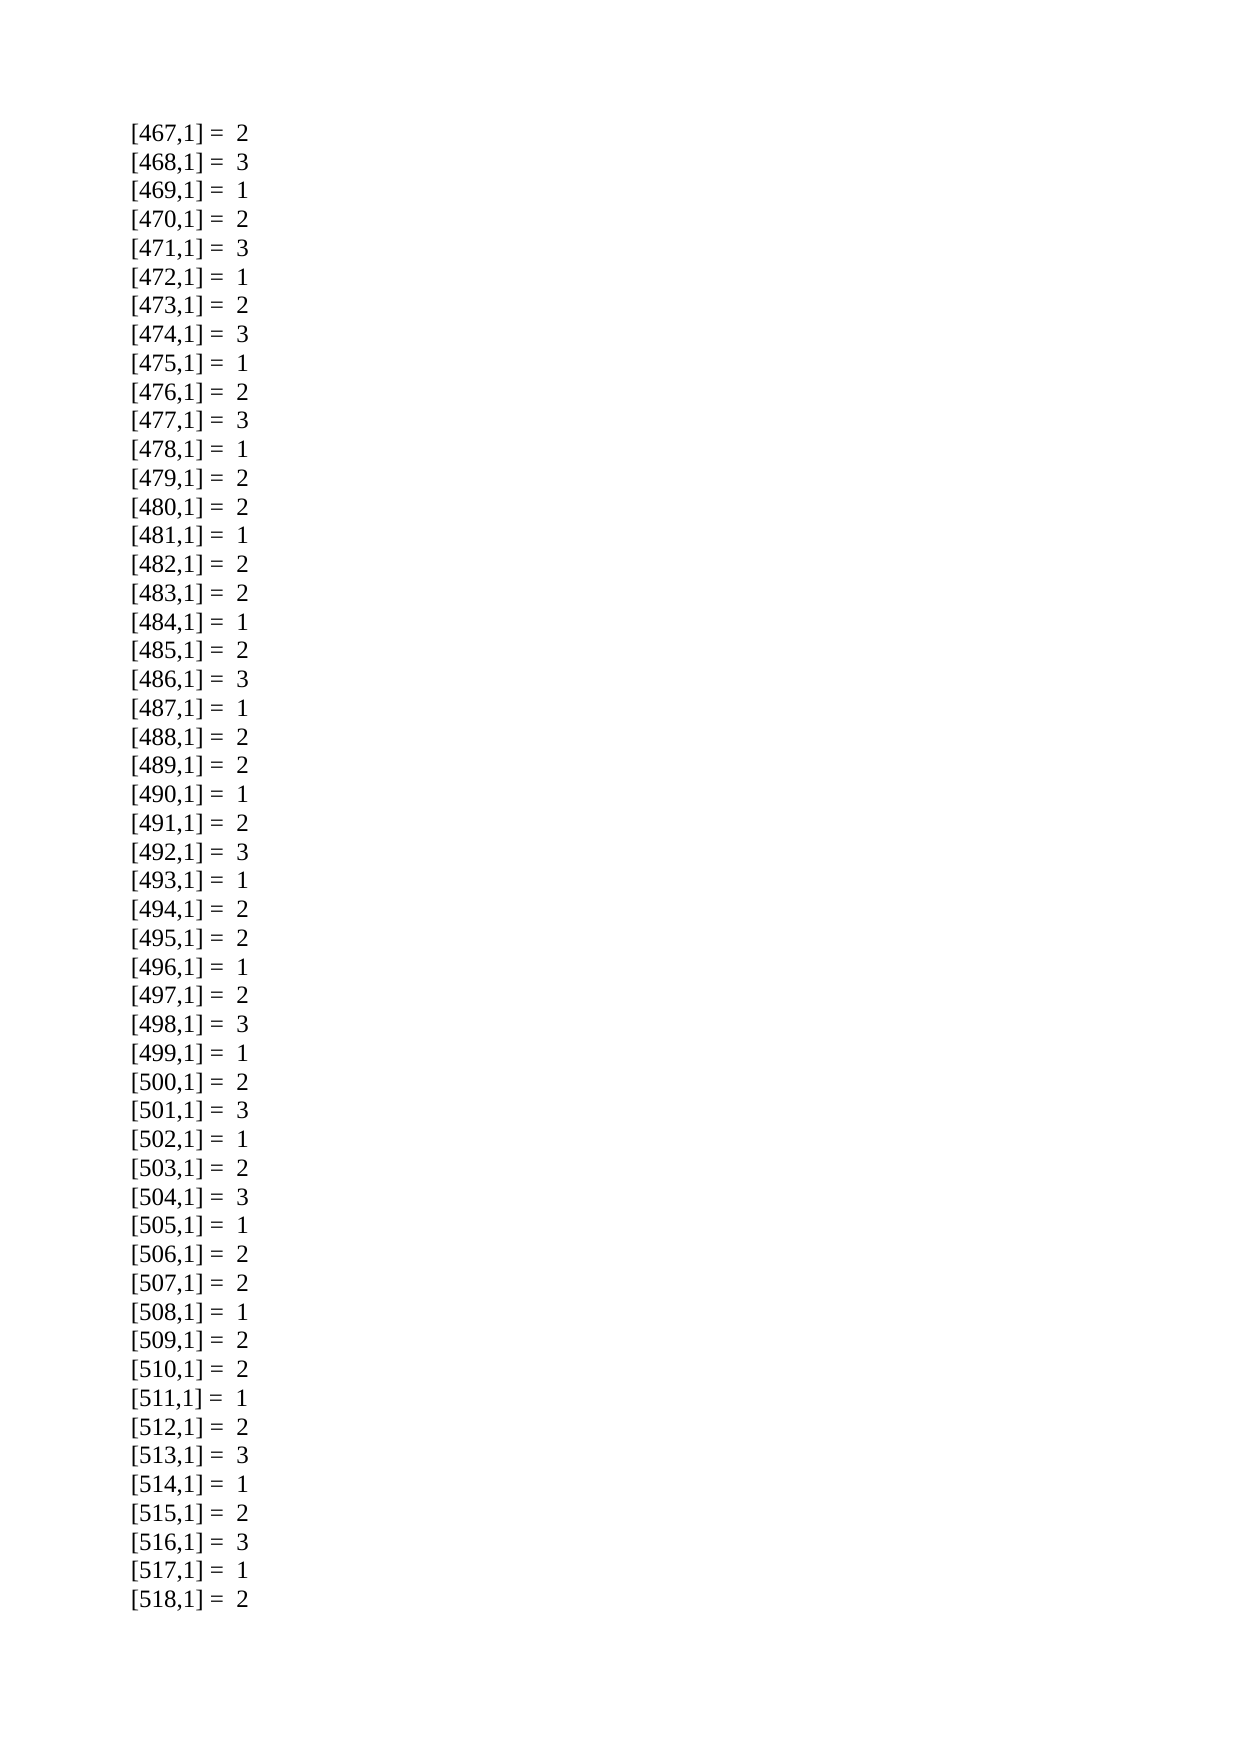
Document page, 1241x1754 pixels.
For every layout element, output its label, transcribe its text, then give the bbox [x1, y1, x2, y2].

text [516,1] = 3 [118, 1527, 1122, 1556]
text [518,1] = 2 [118, 1584, 1122, 1613]
text [485,1] = 2 [118, 636, 1122, 664]
text [477,1] = 3 [118, 406, 1122, 434]
text [489,1] = 2 [118, 751, 1122, 779]
text [479,1] = 2 [118, 463, 1122, 492]
text [517,1] = 1 [118, 1556, 1122, 1584]
text [469,1] = 1 [118, 176, 1122, 204]
text [499,1] = 1 [118, 1038, 1122, 1067]
text [488,1] = 2 [118, 722, 1122, 751]
text [510,1] = 2 [118, 1354, 1122, 1383]
text [476,1] = 2 [118, 377, 1122, 406]
text [500,1] = 2 [118, 1067, 1122, 1096]
text [482,1] = 2 [118, 549, 1122, 578]
text [508,1] = 1 [118, 1297, 1122, 1326]
text [514,1] = 1 [118, 1469, 1122, 1498]
text [495,1] = 2 [118, 923, 1122, 952]
text [493,1] = 1 [118, 866, 1122, 894]
text [515,1] = 2 [118, 1498, 1122, 1527]
text [470,1] = 2 [118, 204, 1122, 233]
text [509,1] = 2 [118, 1326, 1122, 1354]
text [507,1] = 2 [118, 1268, 1122, 1297]
text [473,1] = 2 [118, 291, 1122, 319]
text [472,1] = 1 [118, 262, 1122, 291]
text [487,1] = 1 [118, 693, 1122, 722]
text [474,1] = 3 [118, 319, 1122, 348]
text [506,1] = 2 [118, 1239, 1122, 1268]
text [504,1] = 3 [118, 1182, 1122, 1211]
text [505,1] = 1 [118, 1211, 1122, 1239]
text [480,1] = 2 [118, 492, 1122, 521]
text [511,1] = 1 [118, 1383, 1122, 1412]
text [478,1] = 1 [118, 434, 1122, 463]
text [484,1] = 1 [118, 607, 1122, 636]
text [483,1] = 2 [118, 578, 1122, 607]
text [492,1] = 3 [118, 837, 1122, 866]
text [475,1] = 1 [118, 348, 1122, 377]
text [513,1] = 3 [118, 1441, 1122, 1469]
text [512,1] = 2 [118, 1412, 1122, 1441]
text [497,1] = 2 [118, 981, 1122, 1009]
text [467,1] = 2 [118, 118, 1122, 147]
text [501,1] = 3 [118, 1096, 1122, 1124]
text [502,1] = 1 [118, 1124, 1122, 1153]
text [496,1] = 1 [118, 952, 1122, 981]
text [494,1] = 2 [118, 894, 1122, 923]
text [481,1] = 1 [118, 521, 1122, 549]
text [491,1] = 2 [118, 808, 1122, 837]
text [471,1] = 3 [118, 233, 1122, 262]
text [503,1] = 2 [118, 1153, 1122, 1182]
text [490,1] = 1 [118, 779, 1122, 808]
text [486,1] = 3 [118, 664, 1122, 693]
text [468,1] = 3 [118, 147, 1122, 176]
text [498,1] = 3 [118, 1009, 1122, 1038]
